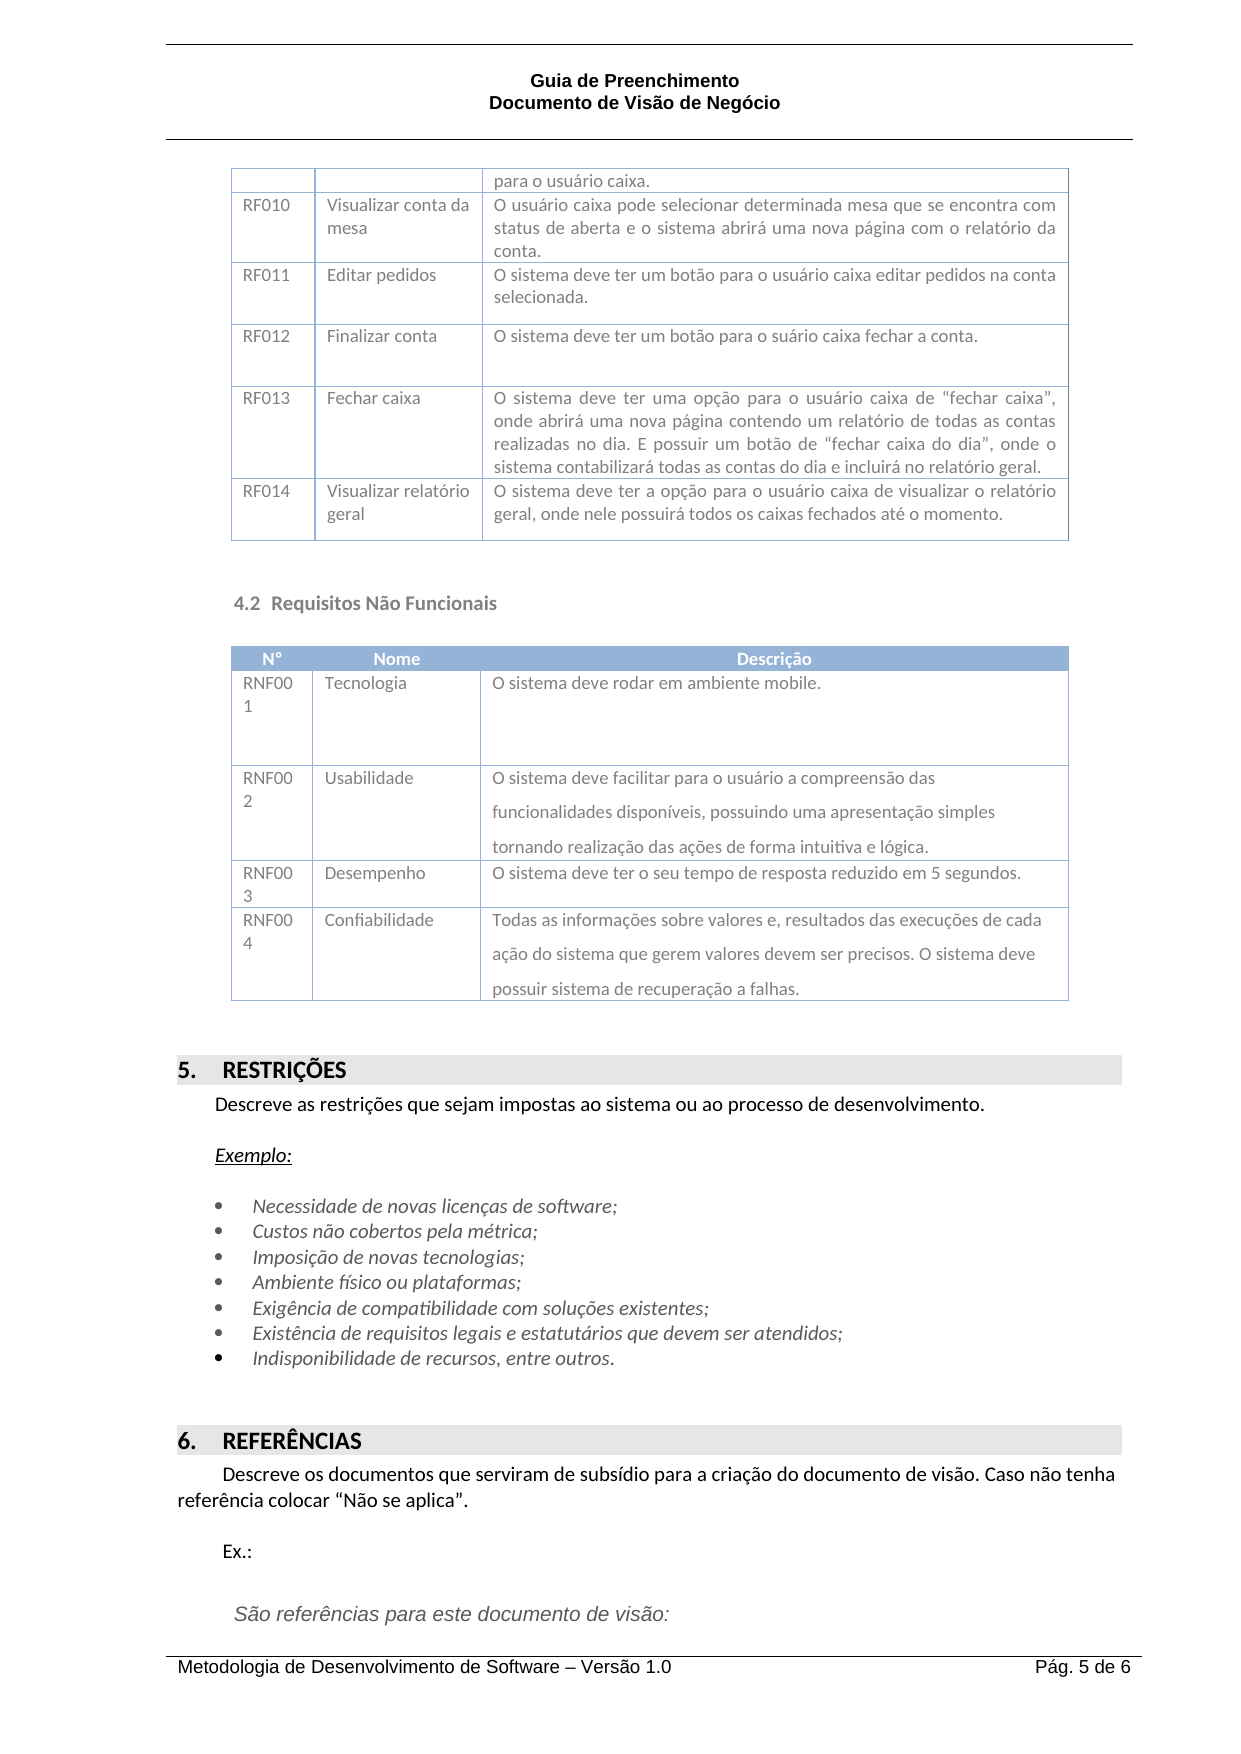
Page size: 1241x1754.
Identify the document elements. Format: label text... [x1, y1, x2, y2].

text Exemplo: [177, 1142, 1122, 1168]
table_cell para o usuário caixa. [483, 169, 1068, 192]
table_cell O sistema deve ter um botão para o usuário caixa editar pedidos na conta selecionada. [483, 263, 1068, 324]
list Existência de requisitos legais e estatutários que devem ser atendidos; [215, 1320, 1122, 1346]
text Descreve as restrições que sejam impostas ao sistema ou ao processo de desenvolvimento. [177, 1091, 1122, 1117]
table_cell Visualizar relatório geral [316, 479, 482, 540]
table_cell Desempenho [313, 861, 480, 907]
list Necessidade de novas licenças de software; [215, 1193, 1122, 1218]
subtitle RESTRIÇÕES [177, 1055, 1122, 1085]
table_cell O sistema deve ter uma opção para o usuário caixa de “fechar caixa”, onde abrirá uma nova página contendo um relatório de todas as contas realizadas no dia. E possuir um botão de “fechar caixa do dia”, onde o sistema contabilizará todas as contas do dia e incluirá no relatório geral. [483, 387, 1068, 478]
table_cell RF014 [232, 479, 314, 540]
text Descreve os documentos que serviram de subsídio para a criação do documento de visão. Caso não tenha referência colocar “Não se aplica”. [177, 1462, 1122, 1512]
table_cell O sistema deve rodar em ambiente mobile. [481, 671, 1068, 765]
table_cell [316, 169, 482, 192]
table_cell O sistema deve ter a opção para o usuário caixa de visualizar o relatório geral, onde nele possuirá todos os caixas fechados até o momento. [483, 479, 1068, 540]
table_cell O usuário caixa pode selecionar determinada mesa que se encontra com status de aberta e o sistema abrirá uma nova página com o relatório da conta. [483, 193, 1068, 262]
list Exigência de compatibilidade com soluções existentes; [215, 1295, 1122, 1320]
text São referências para este documento de visão: [233, 1601, 1122, 1626]
table_cell Finalizar conta [316, 325, 482, 386]
subtitle Requisitos Não Funcionais [233, 590, 1122, 616]
table_cell O sistema deve ter o seu tempo de resposta reduzido em 5 segundos. [481, 861, 1068, 907]
table_header Nome [313, 647, 480, 670]
list Custos não cobertos pela métrica; [215, 1218, 1122, 1244]
table_cell Visualizar conta da mesa [316, 193, 482, 262]
text Ex.: [177, 1538, 1122, 1563]
table_cell Fechar caixa [316, 387, 482, 478]
table_cell Tecnologia [313, 671, 480, 765]
table_cell RNF002 [232, 766, 312, 860]
table_cell RNF003 [232, 861, 312, 907]
table_cell [232, 169, 314, 192]
table_header Nº [232, 647, 312, 670]
table_cell RNF004 [232, 908, 312, 1000]
subtitle REFERÊNCIAS [177, 1425, 1122, 1455]
table_cell RF013 [232, 387, 314, 478]
table_cell Editar pedidos [316, 263, 482, 324]
table_cell Todas as informações sobre valores e, resultados das execuções de cada ação do sistema que gerem valores devem ser precisos. O sistema deve possuir sistema de recuperação a falhas. [481, 908, 1068, 1000]
table_cell O sistema deve ter um botão para o suário caixa fechar a conta. [483, 325, 1068, 386]
table_cell Confiabilidade [313, 908, 480, 1000]
list Imposição de novas tecnologias; [215, 1244, 1122, 1269]
list Ambiente físico ou plataformas; [215, 1269, 1122, 1295]
table_cell RNF001 [232, 671, 312, 765]
list Indisponibilidade de recursos, entre outros. [215, 1346, 1122, 1371]
table_cell RF011 [232, 263, 314, 324]
table_cell Usabilidade [313, 766, 480, 860]
table_cell O sistema deve facilitar para o usuário a compreensão das funcionalidades disponíveis, possuindo uma apresentação simples tornando realização das ações de forma intuitiva e lógica. [481, 766, 1068, 860]
table_cell RF012 [232, 325, 314, 386]
table_cell RF010 [232, 193, 314, 262]
table_header Descrição [481, 647, 1068, 670]
